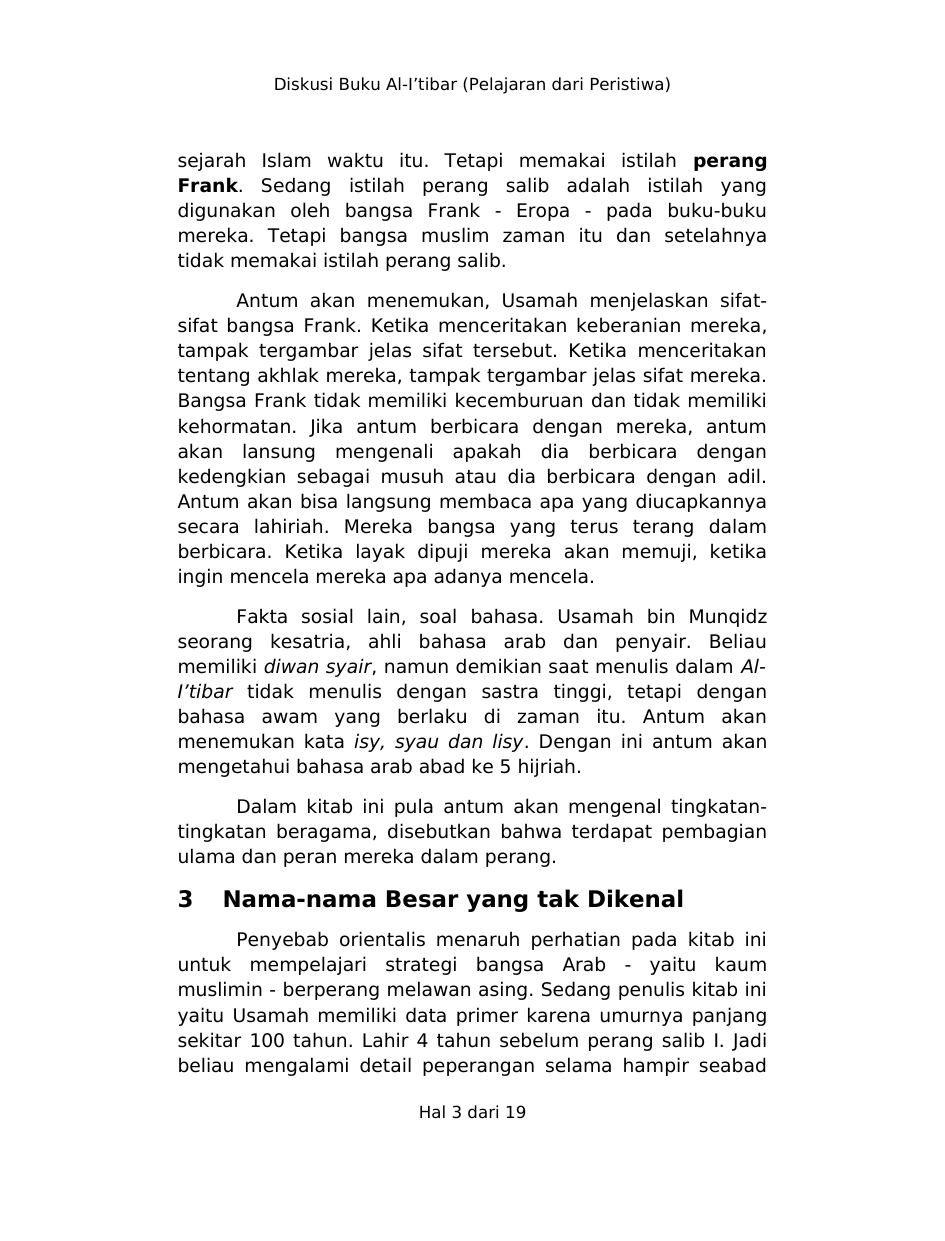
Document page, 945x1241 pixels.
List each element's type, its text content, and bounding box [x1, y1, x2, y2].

text Penyebab orientalis menaruh perhatian pada kitab ini untuk mempelajari strategi bangsa Arab - yaitu kaum muslimin - berperang melawan asing. Sedang penulis kitab ini yaitu Usamah memiliki data primer karena umurnya panjang sekitar 100 tahun. Lahir 4 tahun sebelum perang salib I. Jadi beliau mengalami detail peperangan selama hampir seabad [177, 929, 768, 1077]
text sejarah Islam waktu itu. Tetapi memakai istilah perang Frank. Sedang istilah perang salib adalah istilah yang digunakan oleh bangsa Frank - Eropa - pada buku-buku mereka. Tetapi bangsa muslim zaman itu dan setelahnya tidak memakai istilah perang salib. [177, 150, 768, 272]
subtitle Nama-nama Besar yang tak Dikenal [177, 886, 768, 913]
text Fakta sosial lain, soal bahasa. Usamah bin Munqidz seorang kesatria, ahli bahasa arab dan penyair. Beliau memiliki diwan syair, namun demikian saat menulis dalam Al-I’tibar tidak menulis dengan sastra tinggi, tetapi dengan bahasa awam yang berlaku di zaman itu. Antum akan menemukan kata isy, syau dan lisy. Dengan ini antum akan mengetahui bahasa arab abad ke 5 hijriah. [177, 606, 768, 778]
text Antum akan menemukan, Usamah menjelaskan sifat-sifat bangsa Frank. Ketika menceritakan keberanian mereka, tampak tergambar jelas sifat tersebut. Ketika menceritakan tentang akhlak mereka, tampak tergambar jelas sifat mereka. Bangsa Frank tidak memiliki kecemburuan dan tidak memiliki kehormatan. Jika antum berbicara dengan mereka, antum akan lansung mengenali apakah dia berbicara dengan kedengkian sebagai musuh atau dia berbicara dengan adil. Antum akan bisa langsung membaca apa yang diucapkannya secara lahiriah. Mereka bangsa yang terus terang dalam berbicara. Ketika layak dipuji mereka akan memuji, ketika ingin mencela mereka apa adanya mencela. [177, 290, 768, 588]
text Dalam kitab ini pula antum akan mengenal tingkatan-tingkatan beragama, disebutkan bahwa terdapat pembagian ulama dan peran mereka dalam perang. [177, 796, 768, 868]
